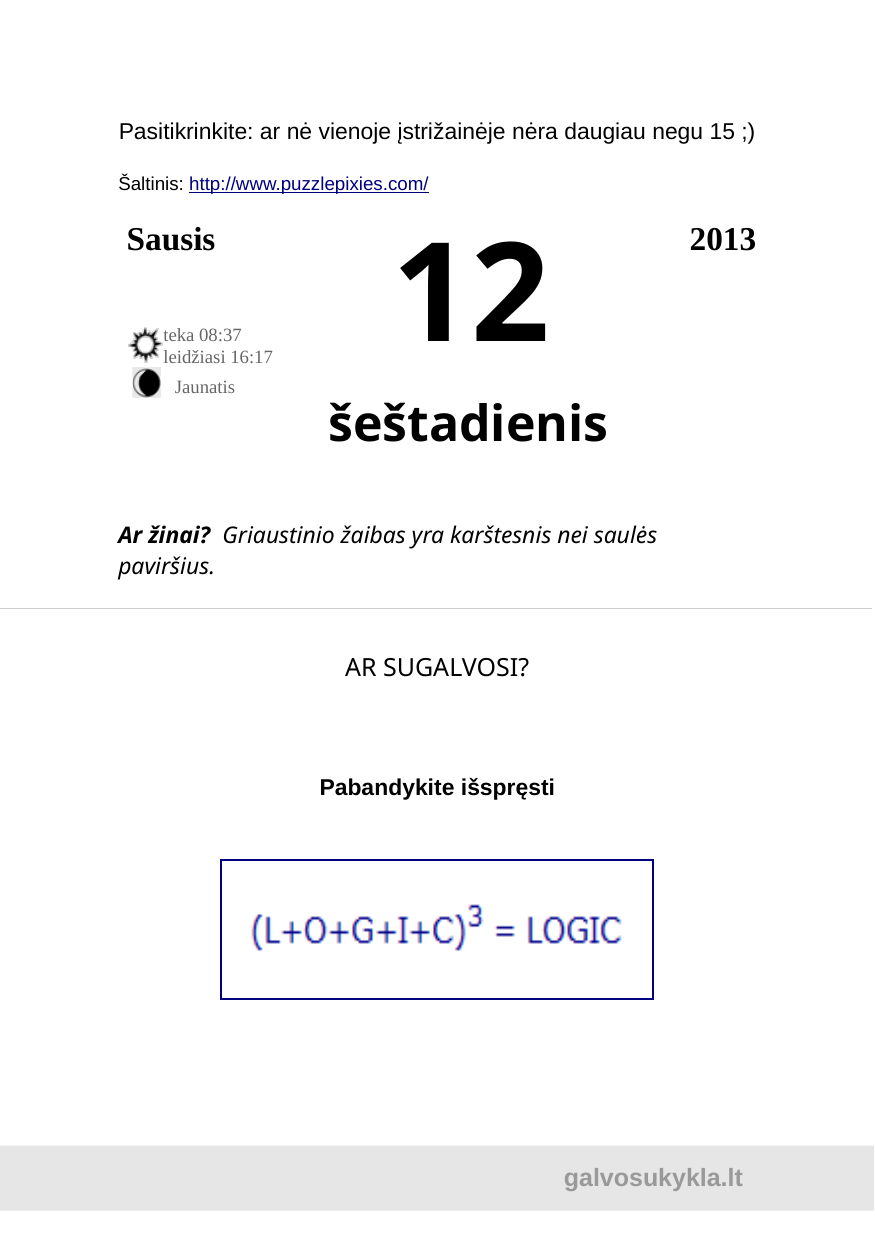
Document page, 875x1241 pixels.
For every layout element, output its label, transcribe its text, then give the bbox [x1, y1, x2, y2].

subtitle Pabandykite išspręsti [118, 774, 756, 800]
table_header Sausis teka 08:37 leidžiasi 16:17 Jaunatis [118, 195, 298, 456]
text Ar žinai? Griaustinio žaibas yra karštesnis nei saulės paviršius. [118, 519, 756, 581]
text Šaltinis: http://www.puzzlepixies.com/ [118, 173, 756, 195]
picture [222, 861, 652, 998]
table_header 2013 [638, 195, 756, 456]
text Pasitikrinkite: ar nė vienoje įstrižainėje nėra daugiau negu 15 ;) [118, 118, 756, 173]
text AR SUGALVOSI? [118, 649, 756, 683]
table_header 12 šeštadienis [299, 195, 638, 456]
